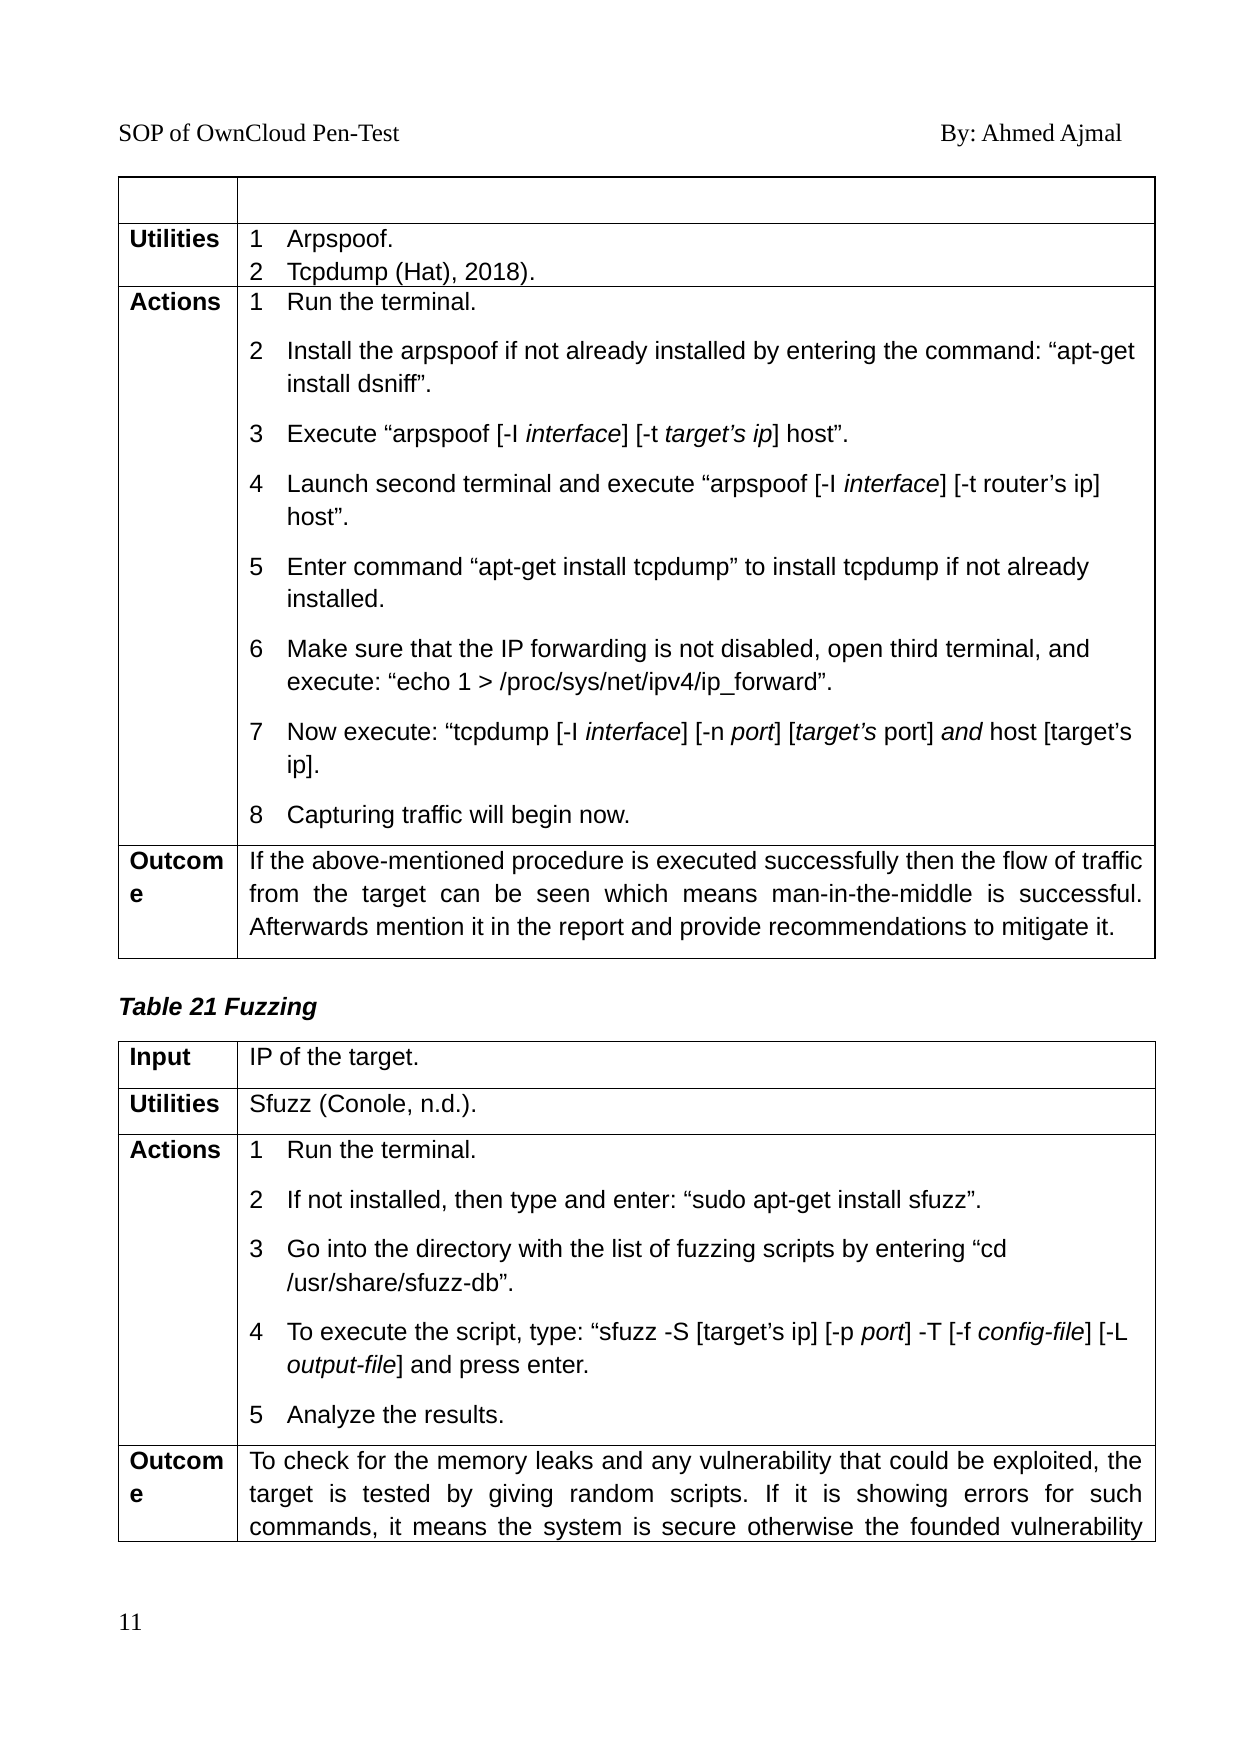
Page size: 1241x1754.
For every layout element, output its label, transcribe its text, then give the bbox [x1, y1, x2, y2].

table_header [119, 178, 237, 223]
table_header [238, 178, 1154, 223]
text Table 21 Fuzzing [118, 992, 1122, 1020]
table_cell Arpspoof. Tcpdump (Hat), 2018). [238, 224, 1154, 286]
table_cell Outcome [119, 846, 237, 957]
table_cell Utilities [119, 1089, 237, 1134]
table_header IP of the target. [238, 1042, 1155, 1088]
table_cell Run the terminal. Install the arpspoof if not already installed by entering the command: “apt-get install dsniff”. Execute “arpspoof [-I interface] [-t target’s ip] host”. Launch second terminal and execute “arpspoof [-I interface] [-t router’s ip] host”. Enter command “apt-get install tcpdump” to install tcpdump if not already installed. Make sure that the IP forwarding is not disabled, open third terminal, and execute: “echo 1 > /proc/sys/net/ipv4/ip_forward”. Now execute: “tcpdump [-I interface] [-n port] [target’s port] and host [target’s ip]. Capturing traffic will begin now. [238, 287, 1154, 845]
table_cell Outcome [119, 1446, 237, 1541]
table_cell Utilities [119, 224, 237, 286]
table_cell To check for the memory leaks and any vulnerability that could be exploited, the target is tested by giving random scripts. If it is showing errors for such commands, it means the system is secure otherwise the founded vulnerability [238, 1446, 1155, 1541]
table_cell Run the terminal. If not installed, then type and enter: “sudo apt-get install sfuzz”. Go into the directory with the list of fuzzing scripts by entering “cd /usr/share/sfuzz-db”. To execute the script, type: “sfuzz -S [target’s ip] [-p port] -T [-f config-file] [-L output-file] and press enter. Analyze the results. [238, 1135, 1155, 1445]
table_cell Actions [119, 1135, 237, 1445]
table_cell Sfuzz (Conole, n.d.). [238, 1089, 1155, 1134]
table_cell Actions [119, 287, 237, 845]
table_cell If the above-mentioned procedure is executed successfully then the flow of traffic from the target can be seen which means man-in-the-middle is successful. Afterwards mention it in the report and provide recommendations to mitigate it. [238, 846, 1154, 957]
table_header Input [119, 1042, 237, 1088]
